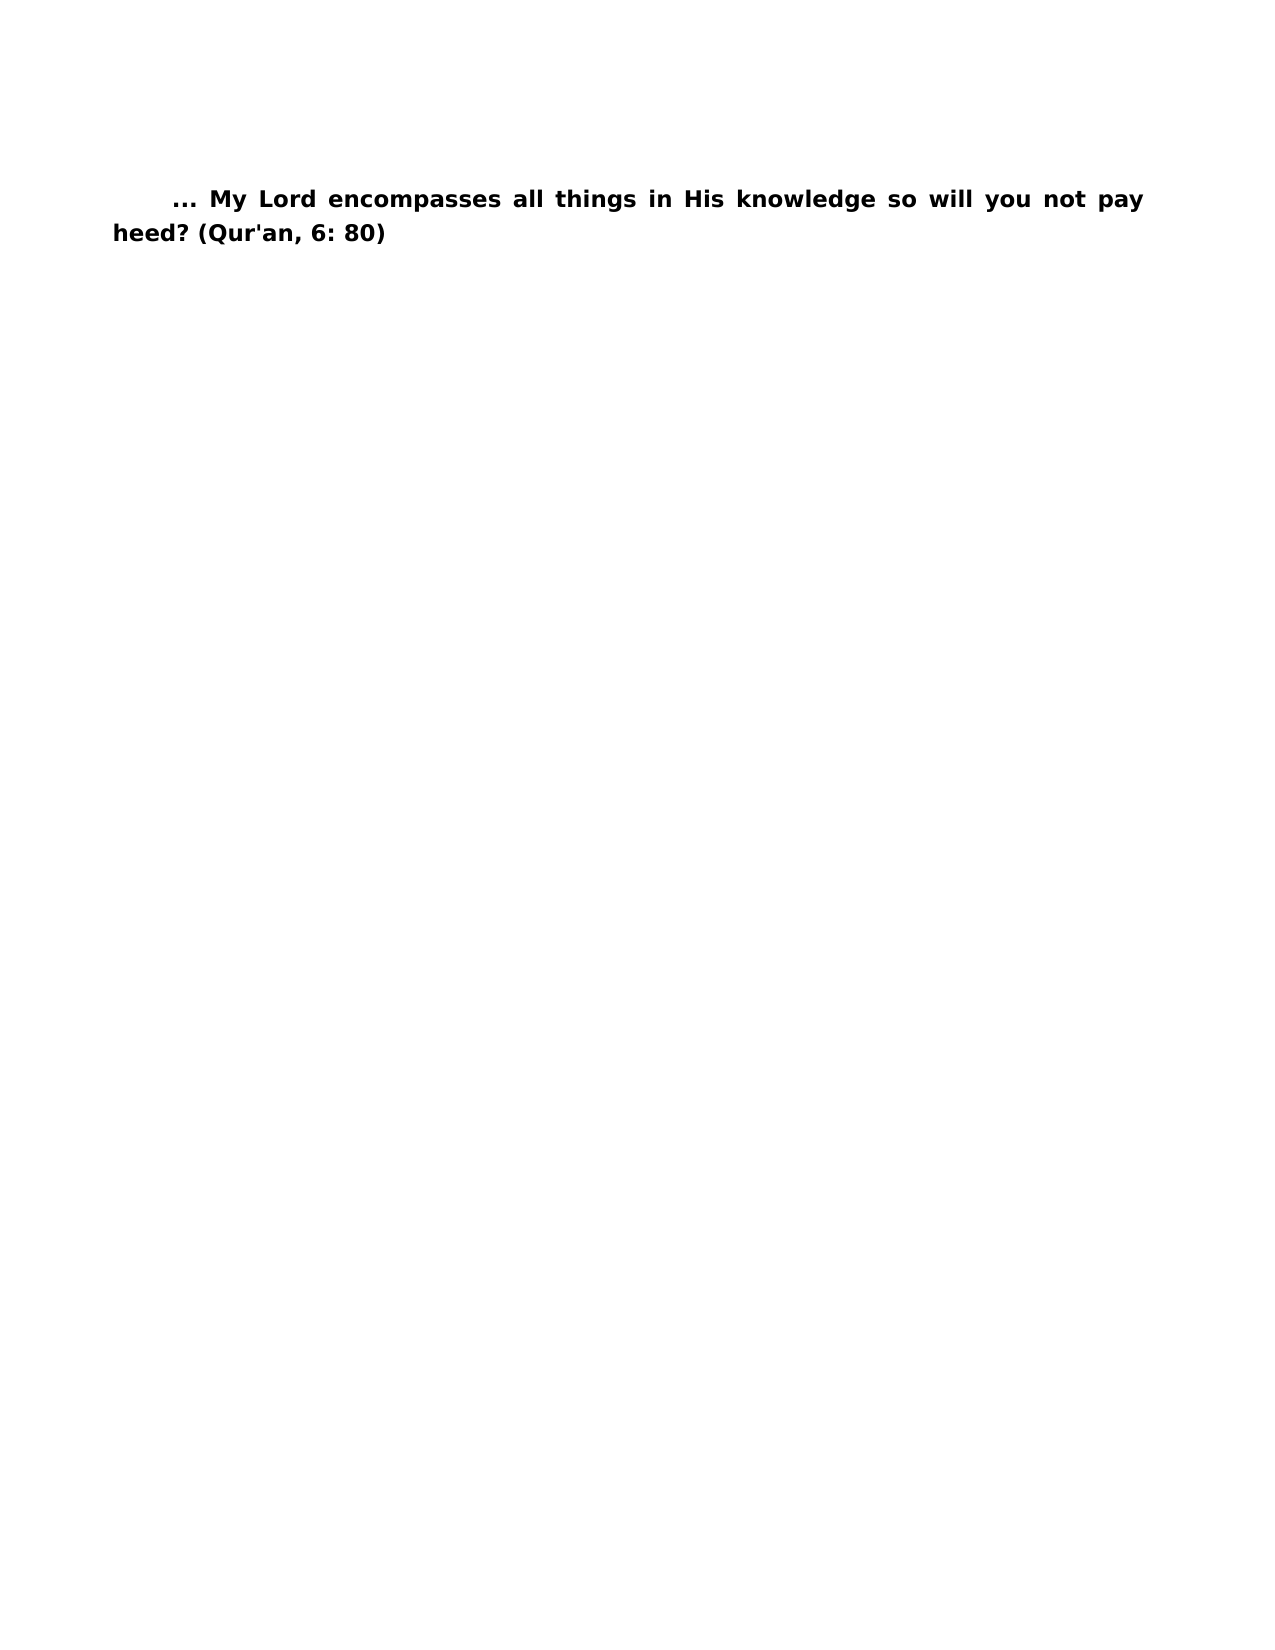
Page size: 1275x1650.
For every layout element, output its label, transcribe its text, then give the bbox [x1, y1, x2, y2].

text ... My Lord encompasses all things in His knowledge so will you not pay heed? (Qur'an, 6: 80) [112, 181, 1145, 248]
